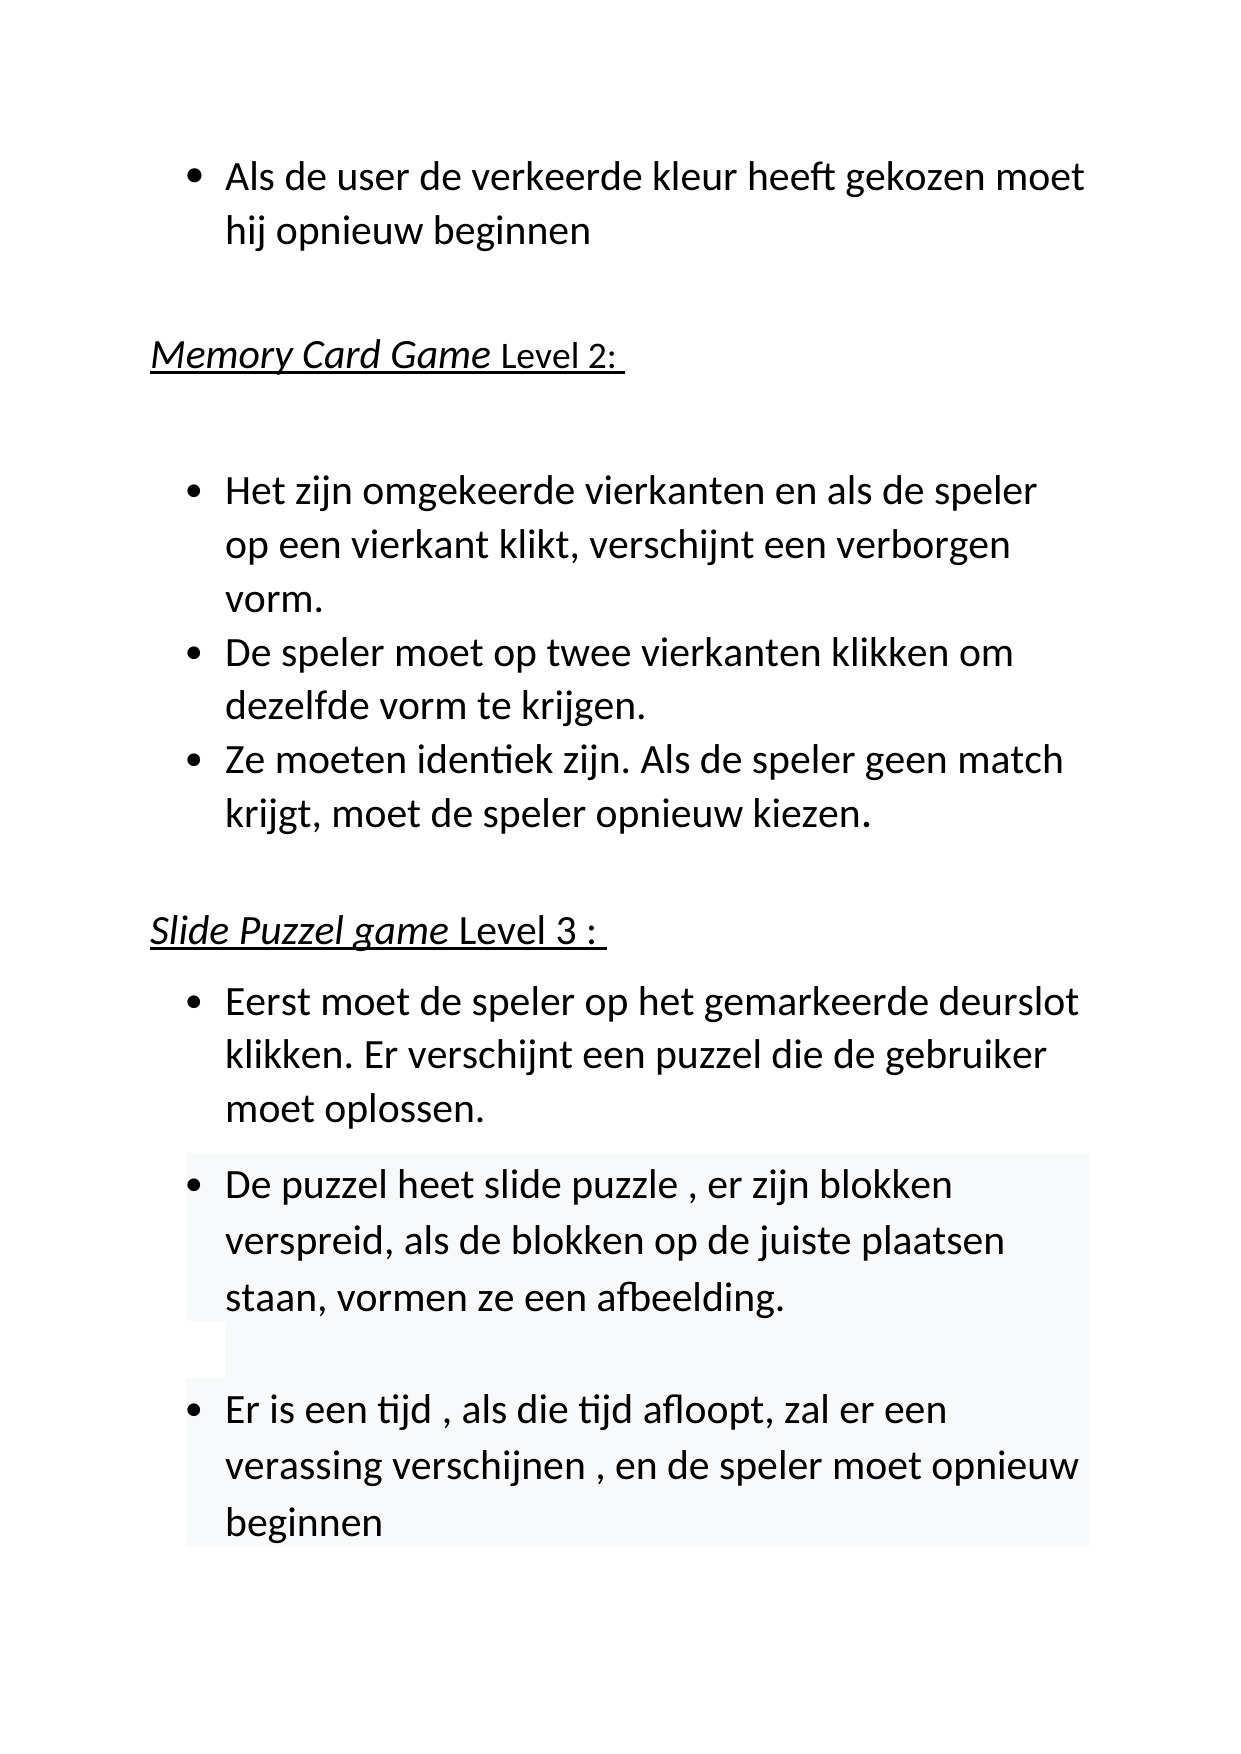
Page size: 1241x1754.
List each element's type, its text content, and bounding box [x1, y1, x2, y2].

list Als de user de verkeerde kleur heeft gekozen moet hij opnieuw beginnen [187, 150, 1090, 255]
list De puzzel heet slide puzzle , er zijn blokken verspreid, als de blokken op de juiste plaatsen staan, vormen ze een afbeelding. [187, 1153, 1090, 1321]
list Het zijn omgekeerde vierkanten en als de speler op een vierkant klikt, verschijnt een verborgen vorm. [187, 464, 1090, 622]
list Eerst moet de speler op het gemarkeerde deurslot klikken. Er verschijnt een puzzel die de gebruiker moet oplossen. [187, 974, 1090, 1133]
text Memory Card Game Level 2: [150, 328, 1090, 379]
list Ze moeten identiek zijn. Als de speler geen match krijgt, moet de speler opnieuw kiezen. [187, 733, 1090, 838]
list De speler moet op twee vierkanten klikken om dezelfde vorm te krijgen. [187, 626, 1090, 730]
list Er is een tijd , als die tijd afloopt, zal er een verassing verschijnen , en de speler moet opnieuw beginnen [187, 1378, 1090, 1546]
text Slide Puzzel game Level 3 : [150, 904, 1090, 955]
